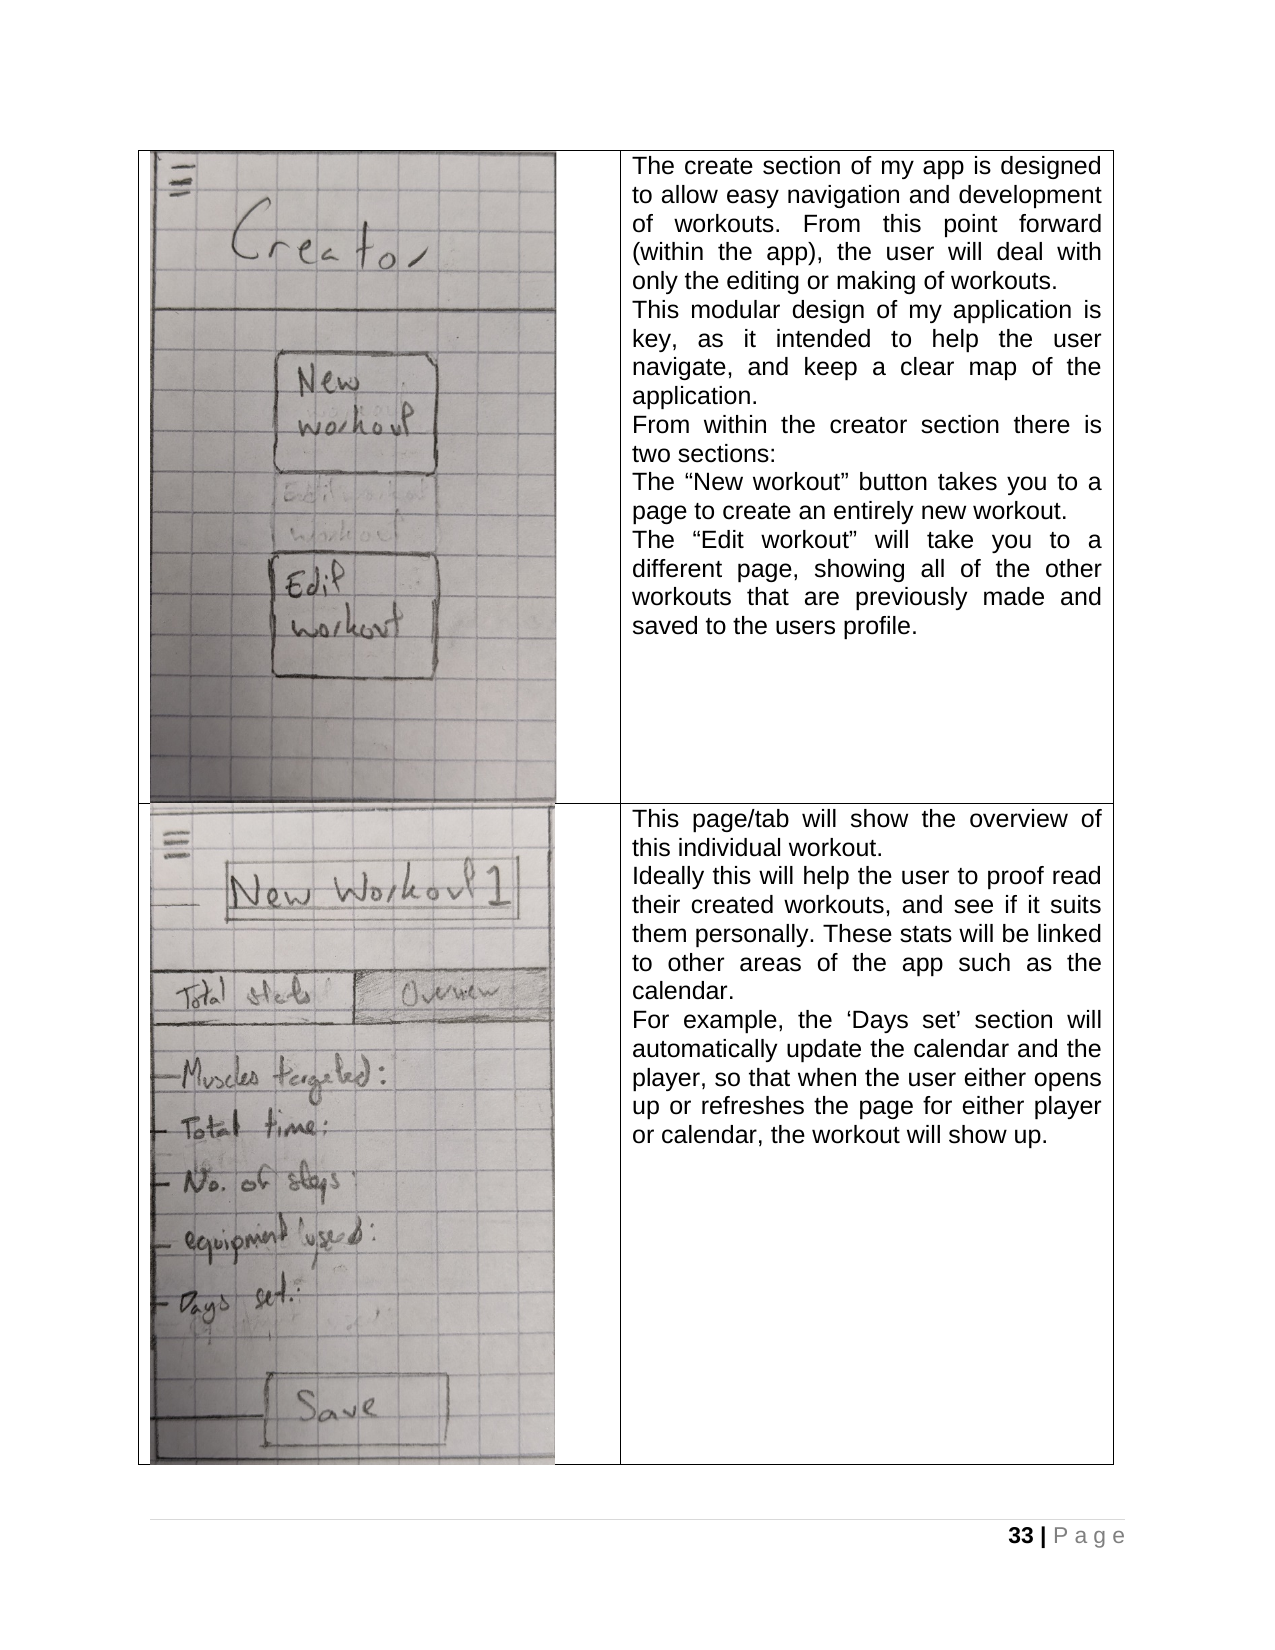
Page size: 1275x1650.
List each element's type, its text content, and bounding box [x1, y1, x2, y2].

picture [150, 151, 557, 1465]
table_cell [139, 151, 150, 803]
table_cell This page/tab will show the overview of this individual workout. Ideally this will help the user to proof read their created workouts, and see if it suits them personally. These stats will be linked to other areas of the app such as the calendar. For example, the ‘Days set’ section will automatically update the calendar and the player, so that when the user either opens up or refreshes the page for either player or calendar, the workout will show up. [621, 804, 1113, 1464]
table_cell [555, 804, 620, 1464]
table_cell The create section of my app is designed to allow easy navigation and development of workouts. From this point forward (within the app), the user will deal with only the editing or making of workouts. This modular design of my application is key, as it intended to help the user navigate, and keep a clear map of the application. From within the creator section there is two sections: The “New workout” button takes you to a page to create an entirely new workout. The “Edit workout” will take you to a different page, showing all of the other workouts that are previously made and saved to the users profile. [621, 151, 1113, 803]
table_cell [139, 804, 150, 1464]
table_cell [557, 151, 620, 803]
